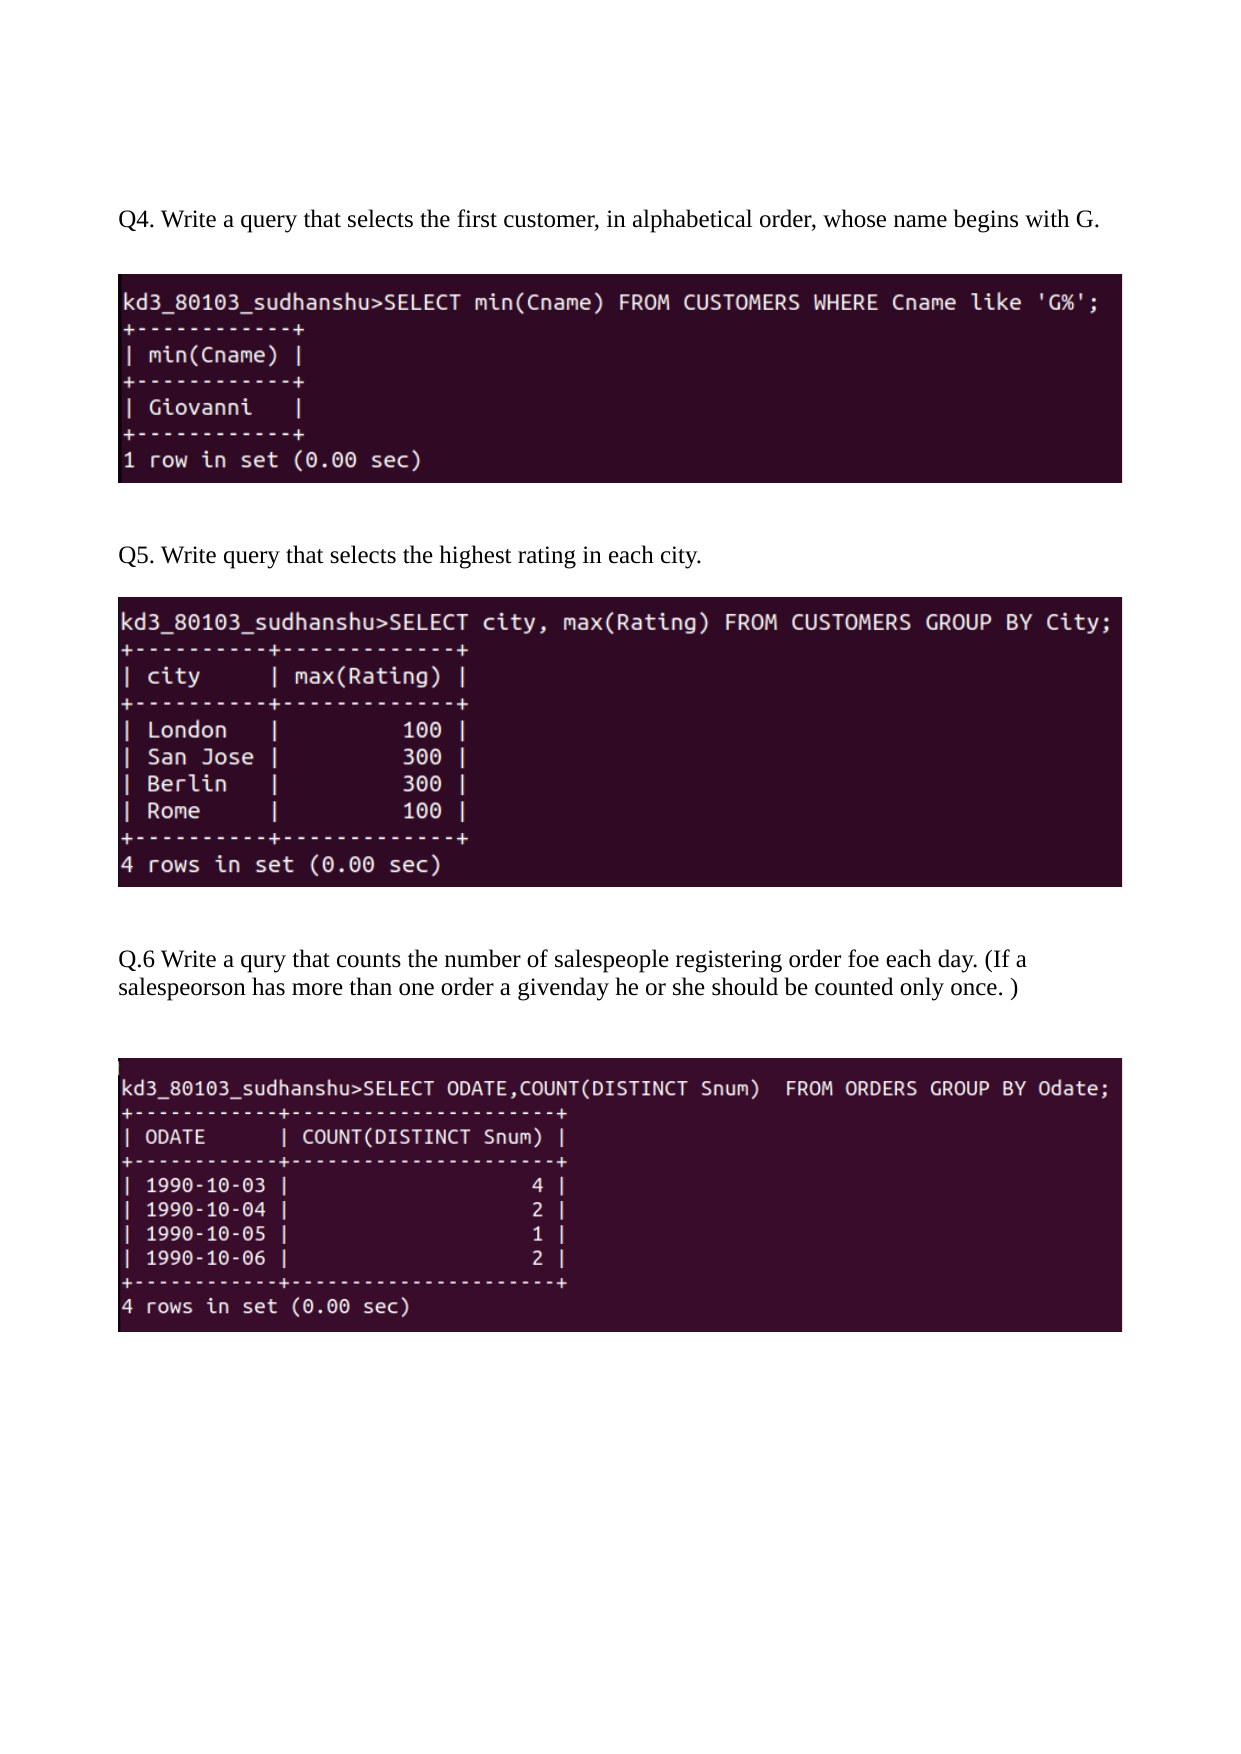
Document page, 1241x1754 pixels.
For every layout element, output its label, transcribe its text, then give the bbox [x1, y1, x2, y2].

text Q4. Write a query that selects the first customer, in alphabetical order, whose name begins with G. [118, 204, 1122, 233]
text Q.6 Write a qury that counts the number of salespeople registering order foe each day. (If a salespeorson has more than one order a givenday he or she should be counted only once. ) [118, 944, 1122, 1001]
picture [118, 274, 1123, 483]
text Q5. Write query that selects the highest rating in each city. [118, 540, 1122, 569]
picture [118, 1058, 1123, 1332]
picture [118, 597, 1123, 887]
